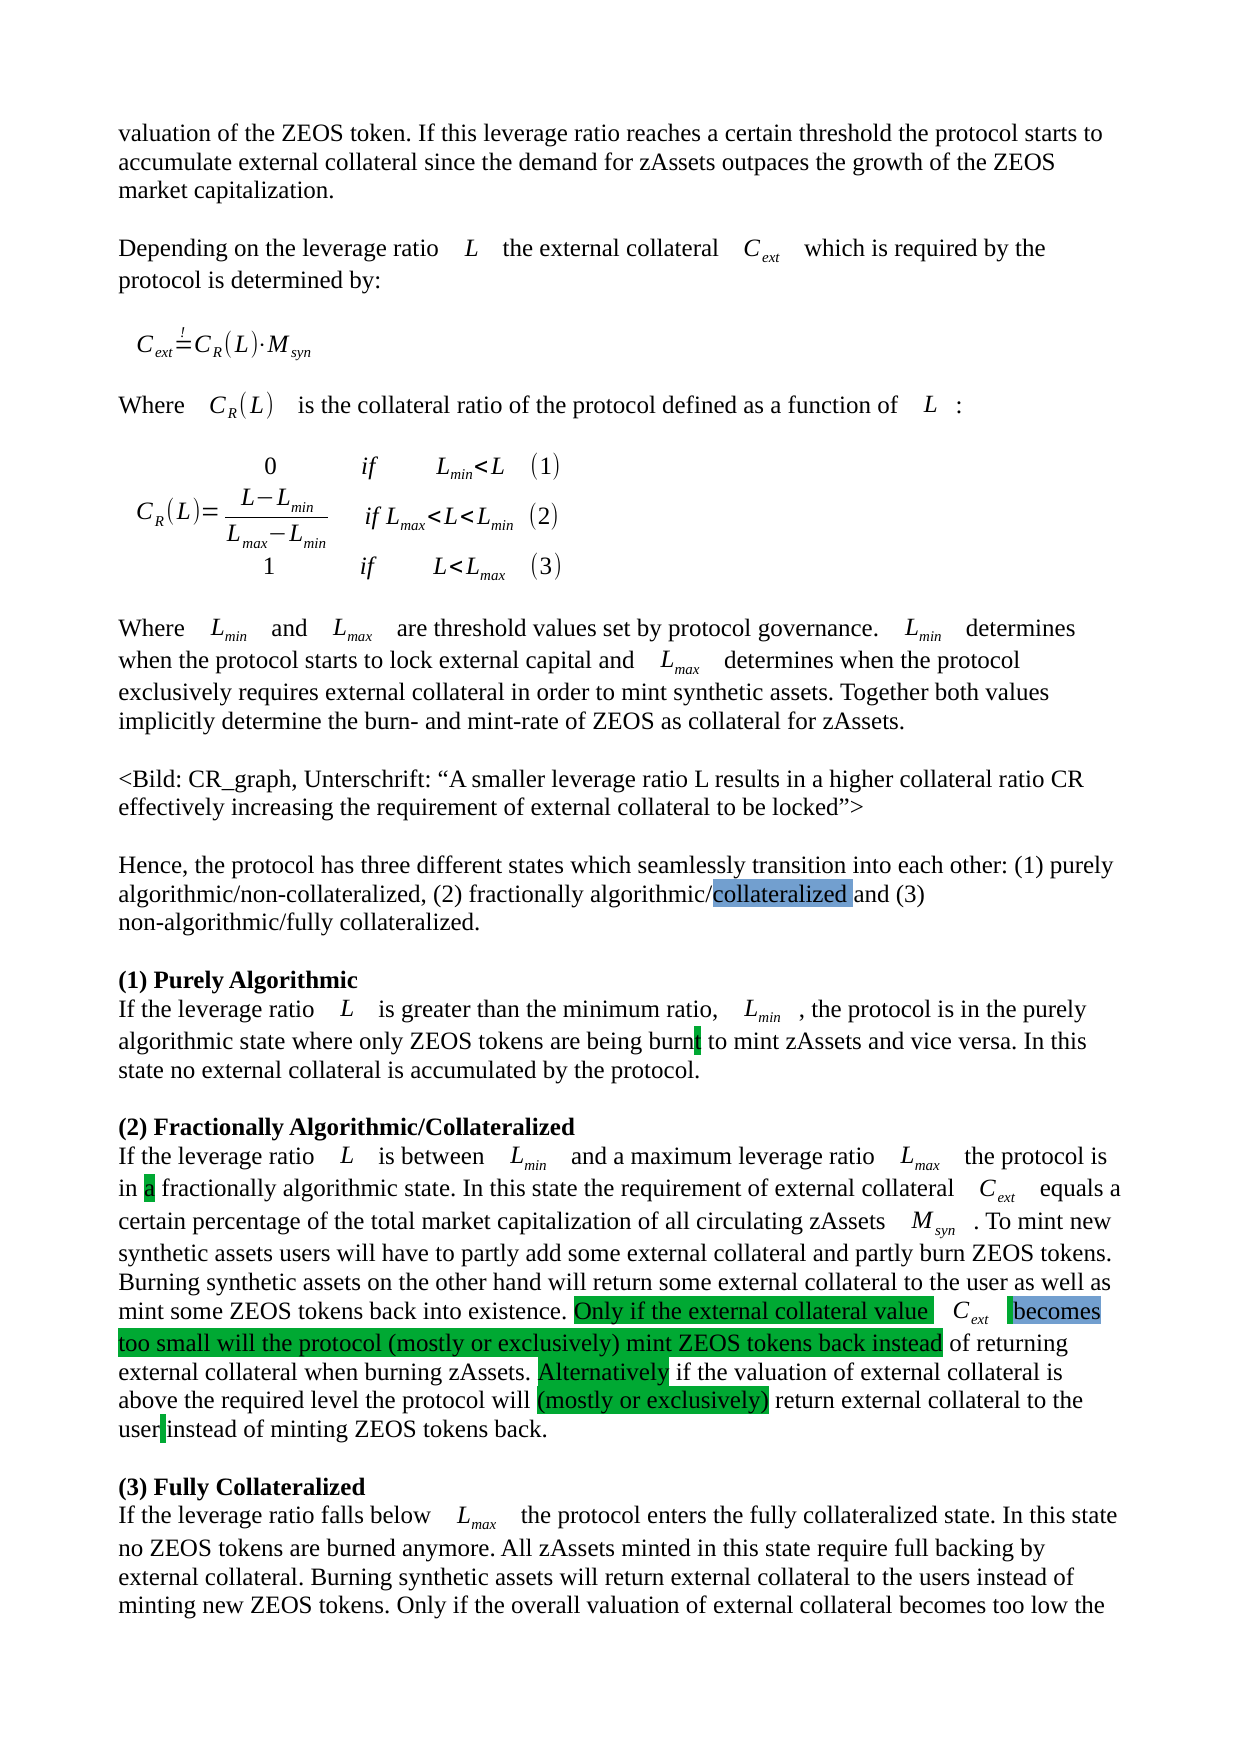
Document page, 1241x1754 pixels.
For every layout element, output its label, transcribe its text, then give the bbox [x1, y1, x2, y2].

text If the leverage ratio falls below the protocol enters the fully collateralized state. In this state no ZEOS tokens are burned anymore. All zAssets minted in this state require full backing by external collateral. Burning synthetic assets will return external collateral to the users instead of minting new ZEOS tokens. Only if the overall valuation of external collateral becomes too low the [118, 1501, 1122, 1619]
text Where is the collateral ratio of the protocol defined as a function of : [118, 390, 1122, 422]
text If the leverage ratio is between and a maximum leverage ratio the protocol is in a fractionally algorithmic state. In this state the requirement of external collateral equals a certain percentage of the total market capitalization of all circulating zAssets . To mint new synthetic assets users will have to partly add some external collateral and partly burn ZEOS tokens. Burning synthetic assets on the other hand will return some external collateral to the user as well as mint some ZEOS tokens back into existence. Only if the external collateral value becomes too small will the protocol (mostly or exclusively) mint ZEOS tokens back instead of returning external collateral when burning zAssets. Alternatively if the valuation of external collateral is above the required level the protocol will (mostly or exclusively) return external collateral to the user instead of minting ZEOS tokens back. [118, 1141, 1122, 1443]
text (3) Fully Collateralized [118, 1472, 1122, 1501]
text Depending on the leverage ratio the external collateral which is required by the protocol is determined by: [118, 233, 1122, 294]
text (1) Purely Algorithmic [118, 965, 1122, 994]
text Hence, the protocol has three different states which seamlessly transition into each other: (1) purely algorithmic/non-collateralized, (2) fractionally algorithmic/collateralized and (3) non-algorithmic/fully collateralized. [118, 850, 1122, 936]
text valuation of the ZEOS token. If this leverage ratio reaches a certain threshold the protocol starts to accumulate external collateral since the demand for zAssets outpaces the growth of the ZEOS market capitalization. [118, 118, 1122, 204]
text <Bild: CR_graph, Unterschrift: “A smaller leverage ratio L results in a higher collateral ratio CR effectively increasing the requirement of external collateral to be locked”> [118, 764, 1122, 821]
text Where and are threshold values set by protocol governance. determines when the protocol starts to lock external capital and determines when the protocol exclusively requires external collateral in order to mint synthetic assets. Together both values implicitly determine the burn- and mint-rate of ZEOS as collateral for zAssets. [118, 613, 1122, 735]
text (2) Fractionally Algorithmic/Collateralized [118, 1112, 1122, 1141]
text If the leverage ratio is greater than the minimum ratio, , the protocol is in the purely algorithmic state where only ZEOS tokens are being burnt to mint zAssets and vice versa. In this state no external collateral is accumulated by the protocol. [118, 994, 1122, 1083]
